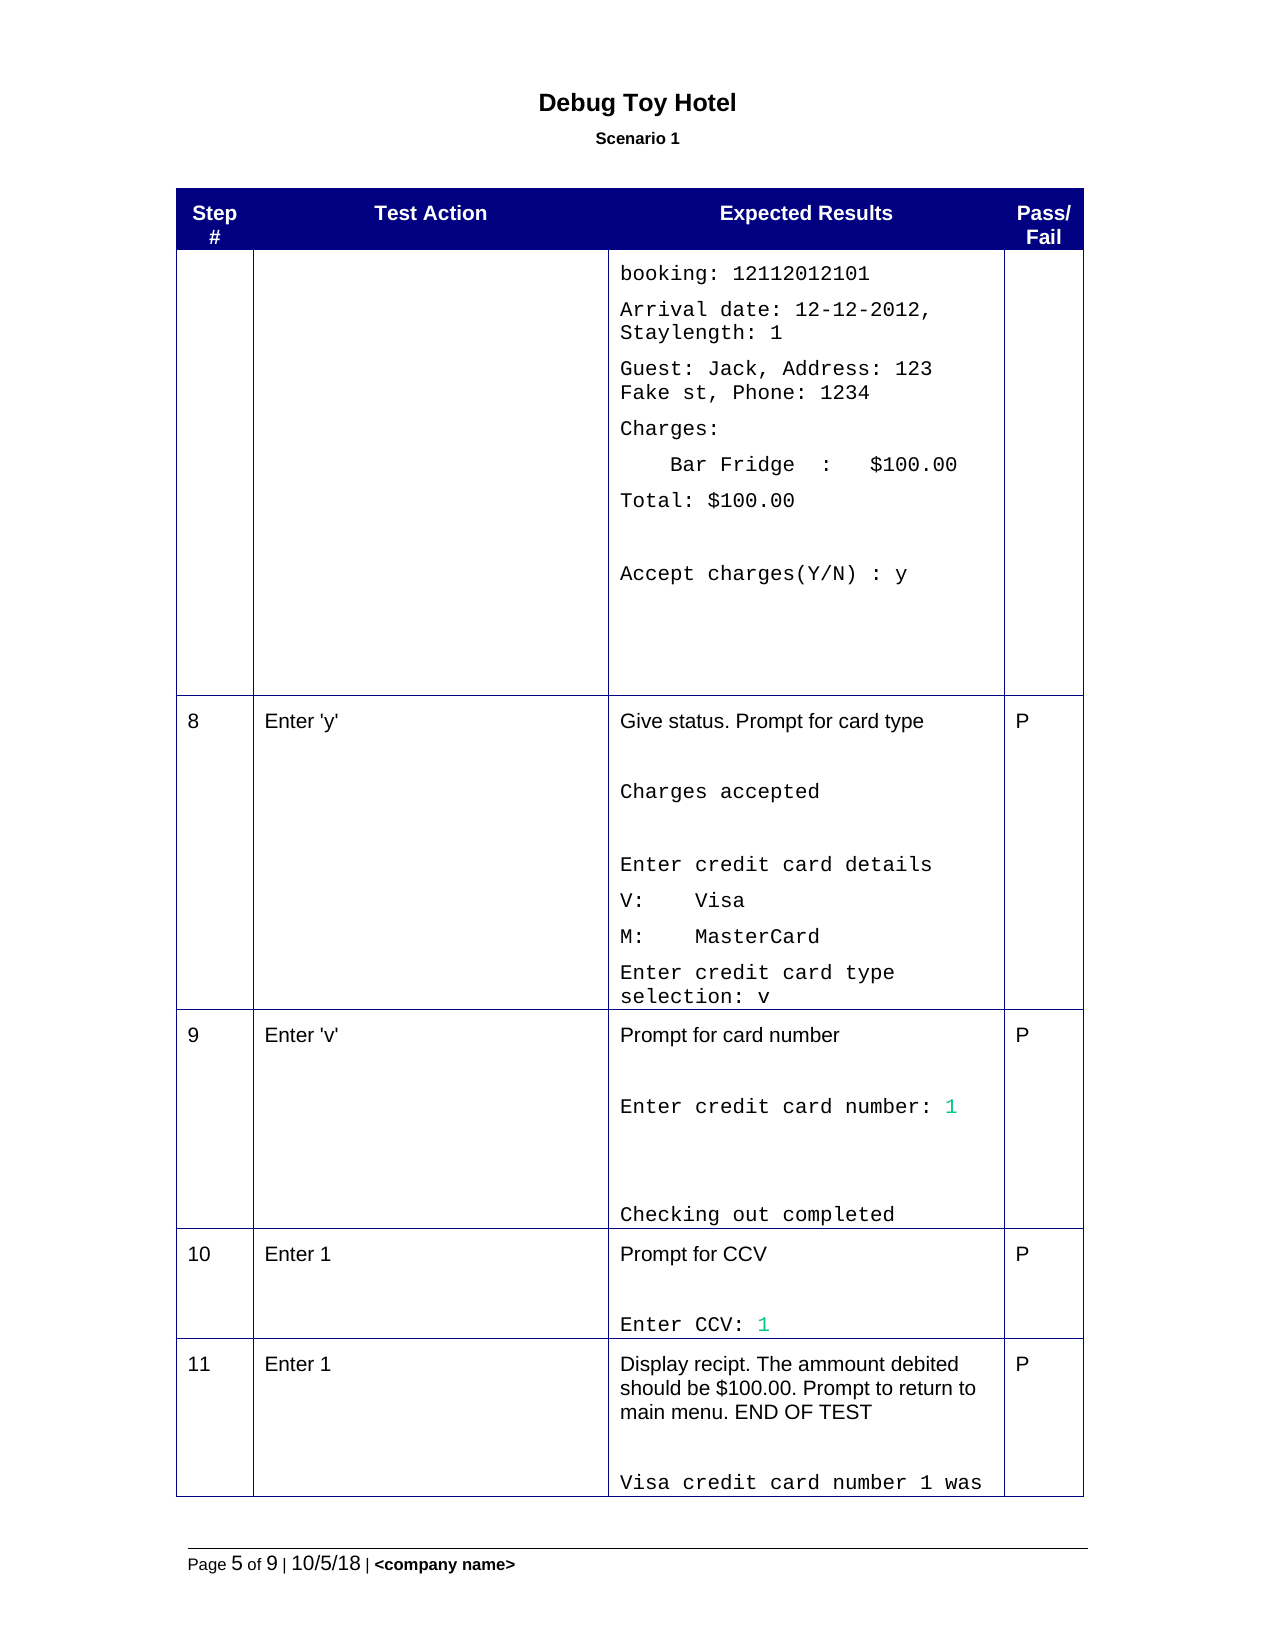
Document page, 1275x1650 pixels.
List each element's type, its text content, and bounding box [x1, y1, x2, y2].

table_header Expected Results [609, 189, 1004, 249]
table_header Pass/ Fail [1005, 189, 1083, 249]
table_cell P [1005, 1339, 1083, 1496]
table_cell Enter 'v' [254, 1010, 608, 1228]
table_cell Give status. Prompt for card type Charges accepted Enter credit card details V: Visa M: MasterCard Enter credit card type selection: v [609, 696, 1004, 1009]
table_header Step # [177, 189, 253, 249]
table_cell 8 [177, 696, 253, 1009]
table_cell [1005, 250, 1083, 695]
table_cell Prompt for CCV Enter CCV: 1 [609, 1229, 1004, 1338]
table_cell Enter 1 [254, 1339, 608, 1496]
table_header Test Action [254, 189, 608, 249]
table_cell P [1005, 1010, 1083, 1228]
table_cell Enter 'y' [254, 696, 608, 1009]
table_cell Prompt for card number Enter credit card number: 1 Checking out completed [609, 1010, 1004, 1228]
table_cell P [1005, 696, 1083, 1009]
table_cell 9 [177, 1010, 253, 1228]
table_cell Display recipt. The ammount debited should be $100.00. Prompt to return to main menu. END OF TEST Visa credit card number 1 was [609, 1339, 1004, 1496]
table_cell 10 [177, 1229, 253, 1338]
table_cell Enter 1 [254, 1229, 608, 1338]
table_cell [254, 250, 608, 695]
table_cell 11 [177, 1339, 253, 1496]
table_cell booking: 12112012101 Arrival date: 12-12-2012, Staylength: 1 Guest: Jack, Address: 123 Fake st, Phone: 1234 Charges: Bar Fridge : $100.00 Total: $100.00 Accept charges(Y/N) : y [609, 250, 1004, 695]
table_cell [177, 250, 253, 695]
table_cell P [1005, 1229, 1083, 1338]
